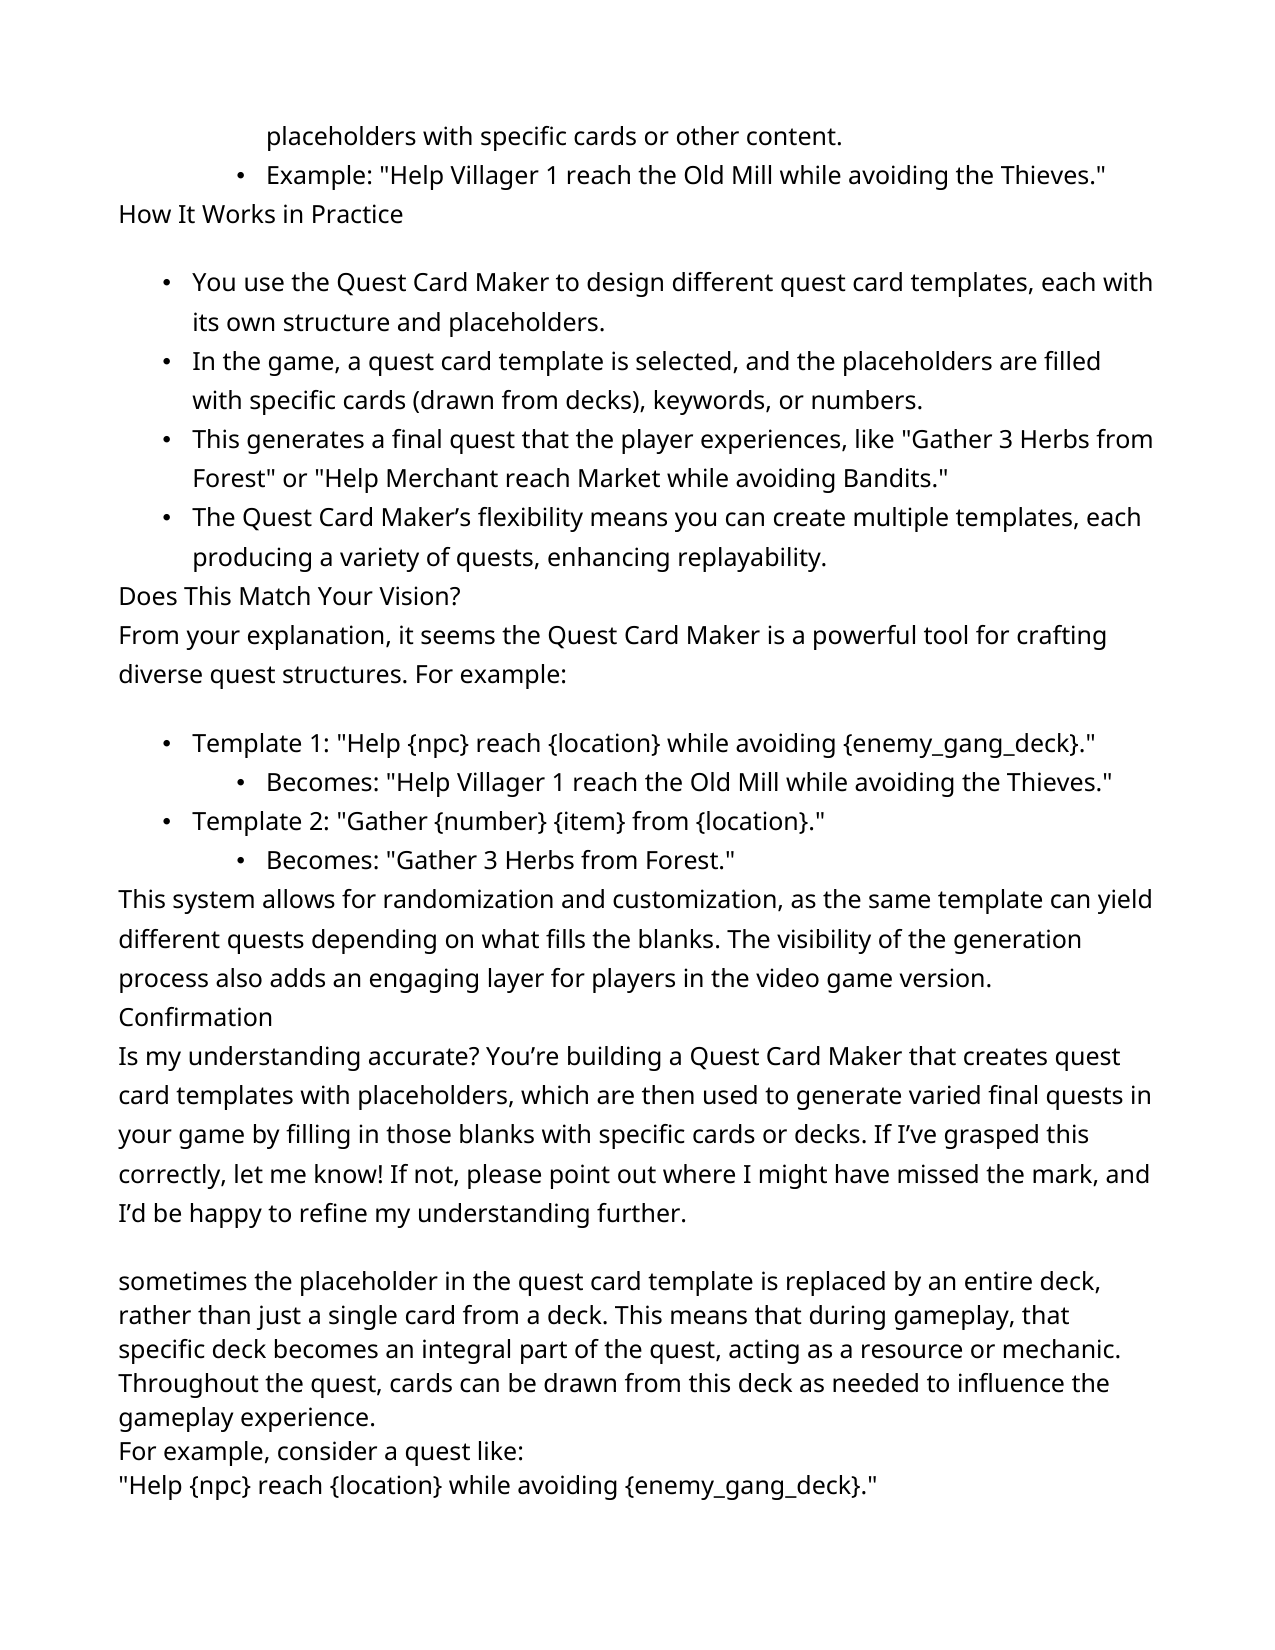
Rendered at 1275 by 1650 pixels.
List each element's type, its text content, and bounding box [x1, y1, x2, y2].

text How It Works in Practice [118, 196, 1157, 231]
text From your explanation, it seems the Quest Card Maker is a powerful tool for crafting diverse quest structures. For example: [118, 618, 1157, 691]
list Template 2: "Gather {number} {item} from {location}." [162, 804, 1157, 838]
list The Quest Card Maker’s flexibility means you can create multiple templates, each producing a variety of quests, enhancing replayability. [162, 500, 1157, 573]
text sometimes the placeholder in the quest card template is replaced by an entire deck, rather than just a single card from a deck. This means that during gameplay, that specific deck becomes an integral part of the quest, acting as a resource or mechanic. Throughout the quest, cards can be drawn from this deck as needed to influence the gameplay experience. [118, 1234, 1157, 1434]
text Is my understanding accurate? You’re building a Quest Card Maker that creates quest card templates with placeholders, which are then used to generate varied final quests in your game by filling in those blanks with specific cards or decks. If I’ve grasped this correctly, let me know! If not, please point out where I might have missed the mark, and I’d be happy to refine my understanding further. [118, 1039, 1157, 1229]
text Confirmation [118, 999, 1157, 1034]
list In the game, a quest card template is selected, and the placeholders are filled with specific cards (drawn from decks), keywords, or numbers. [162, 343, 1157, 417]
text This system allows for randomization and customization, as the same template can yield different quests depending on what fills the blanks. The visibility of the generation process also adds an engaging layer for players in the video game version. [118, 882, 1157, 994]
list You use the Quest Card Maker to design different quest card templates, each with its own structure and placeholders. [162, 265, 1157, 338]
text For example, consider a quest like: "Help {npc} reach {location} while avoiding {enemy_gang_deck}." [118, 1434, 1157, 1502]
list Template 1: "Help {npc} reach {location} while avoiding {enemy_gang_deck}." [162, 725, 1157, 759]
list placeholders with specific cards or other content. [236, 118, 1157, 152]
list Becomes: "Gather 3 Herbs from Forest." [236, 843, 1157, 877]
text Does This Match Your Vision? [118, 578, 1157, 612]
list Becomes: "Help Villager 1 reach the Old Mill while avoiding the Thieves." [236, 764, 1157, 799]
list Example: "Help Villager 1 reach the Old Mill while avoiding the Thieves." [236, 157, 1157, 191]
list This generates a final quest that the player experiences, like "Gather 3 Herbs from Forest" or "Help Merchant reach Market while avoiding Bandits." [162, 422, 1157, 495]
